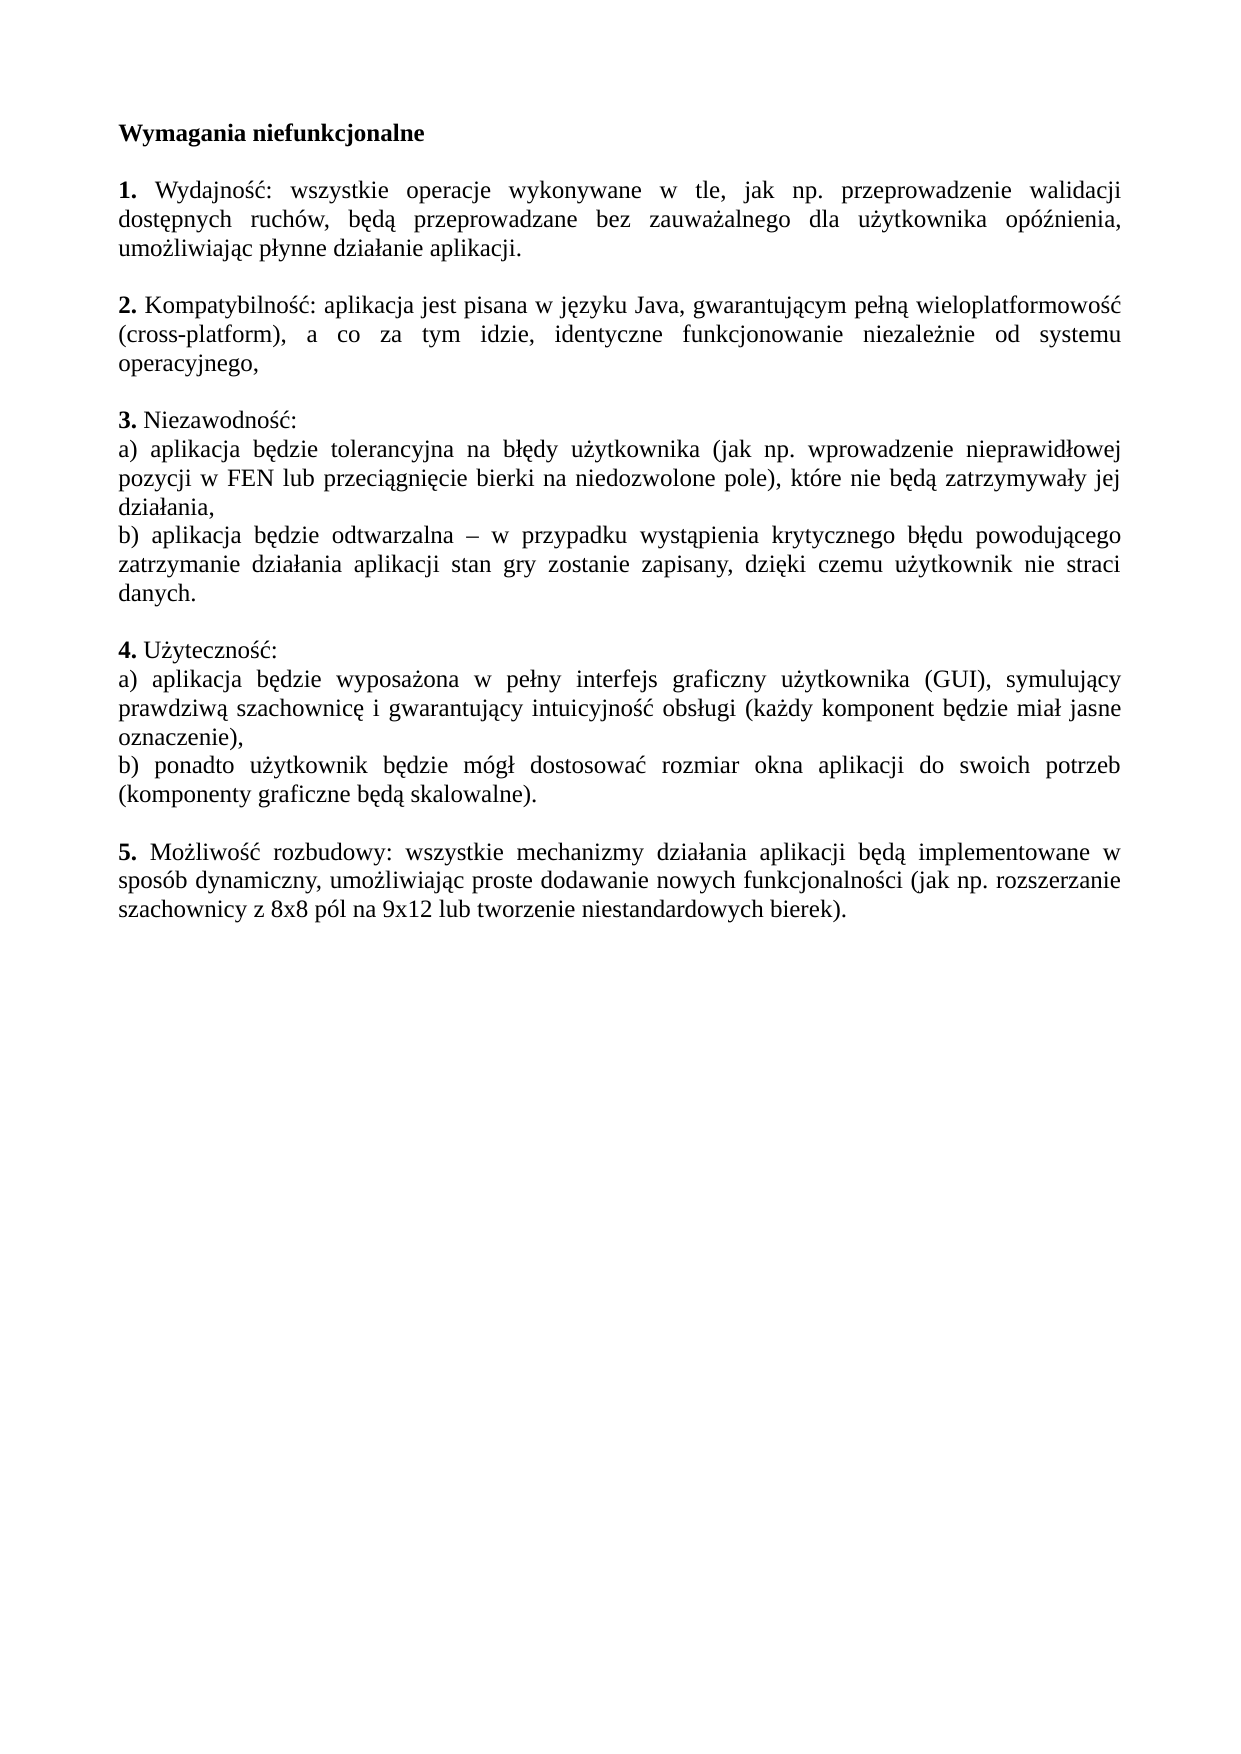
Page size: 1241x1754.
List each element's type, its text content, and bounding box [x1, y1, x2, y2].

text 2. Kompatybilność: aplikacja jest pisana w języku Java, gwarantującym pełną wieloplatformowość (cross-platform), a co za tym idzie, identyczne funkcjonowanie niezależnie od systemu operacyjnego, [118, 291, 1122, 377]
text a) aplikacja będzie wyposażona w pełny interfejs graficzny użytkownika (GUI), symulujący prawdziwą szachownicę i gwarantujący intuicyjność obsługi (każdy komponent będzie miał jasne oznaczenie), [118, 664, 1122, 751]
text Wymagania niefunkcjonalne [118, 118, 1122, 147]
text 4. Użyteczność: [118, 636, 1122, 664]
text 3. Niezawodność: [118, 406, 1122, 434]
text 5. Możliwość rozbudowy: wszystkie mechanizmy działania aplikacji będą implementowane w sposób dynamiczny, umożliwiając proste dodawanie nowych funkcjonalności (jak np. rozszerzanie szachownicy z 8x8 pól na 9x12 lub tworzenie niestandardowych bierek). [118, 837, 1122, 923]
text b) ponadto użytkownik będzie mógł dostosować rozmiar okna aplikacji do swoich potrzeb (komponenty graficzne będą skalowalne). [118, 751, 1122, 808]
text a) aplikacja będzie tolerancyjna na błędy użytkownika (jak np. wprowadzenie nieprawidłowej pozycji w FEN lub przeciągnięcie bierki na niedozwolone pole), które nie będą zatrzymywały jej działania, [118, 434, 1122, 521]
text 1. Wydajność: wszystkie operacje wykonywane w tle, jak np. przeprowadzenie walidacji dostępnych ruchów, będą przeprowadzane bez zauważalnego dla użytkownika opóźnienia, umożliwiając płynne działanie aplikacji. [118, 176, 1122, 262]
text b) aplikacja będzie odtwarzalna – w przypadku wystąpienia krytycznego błędu powodującego zatrzymanie działania aplikacji stan gry zostanie zapisany, dzięki czemu użytkownik nie straci danych. [118, 521, 1122, 607]
